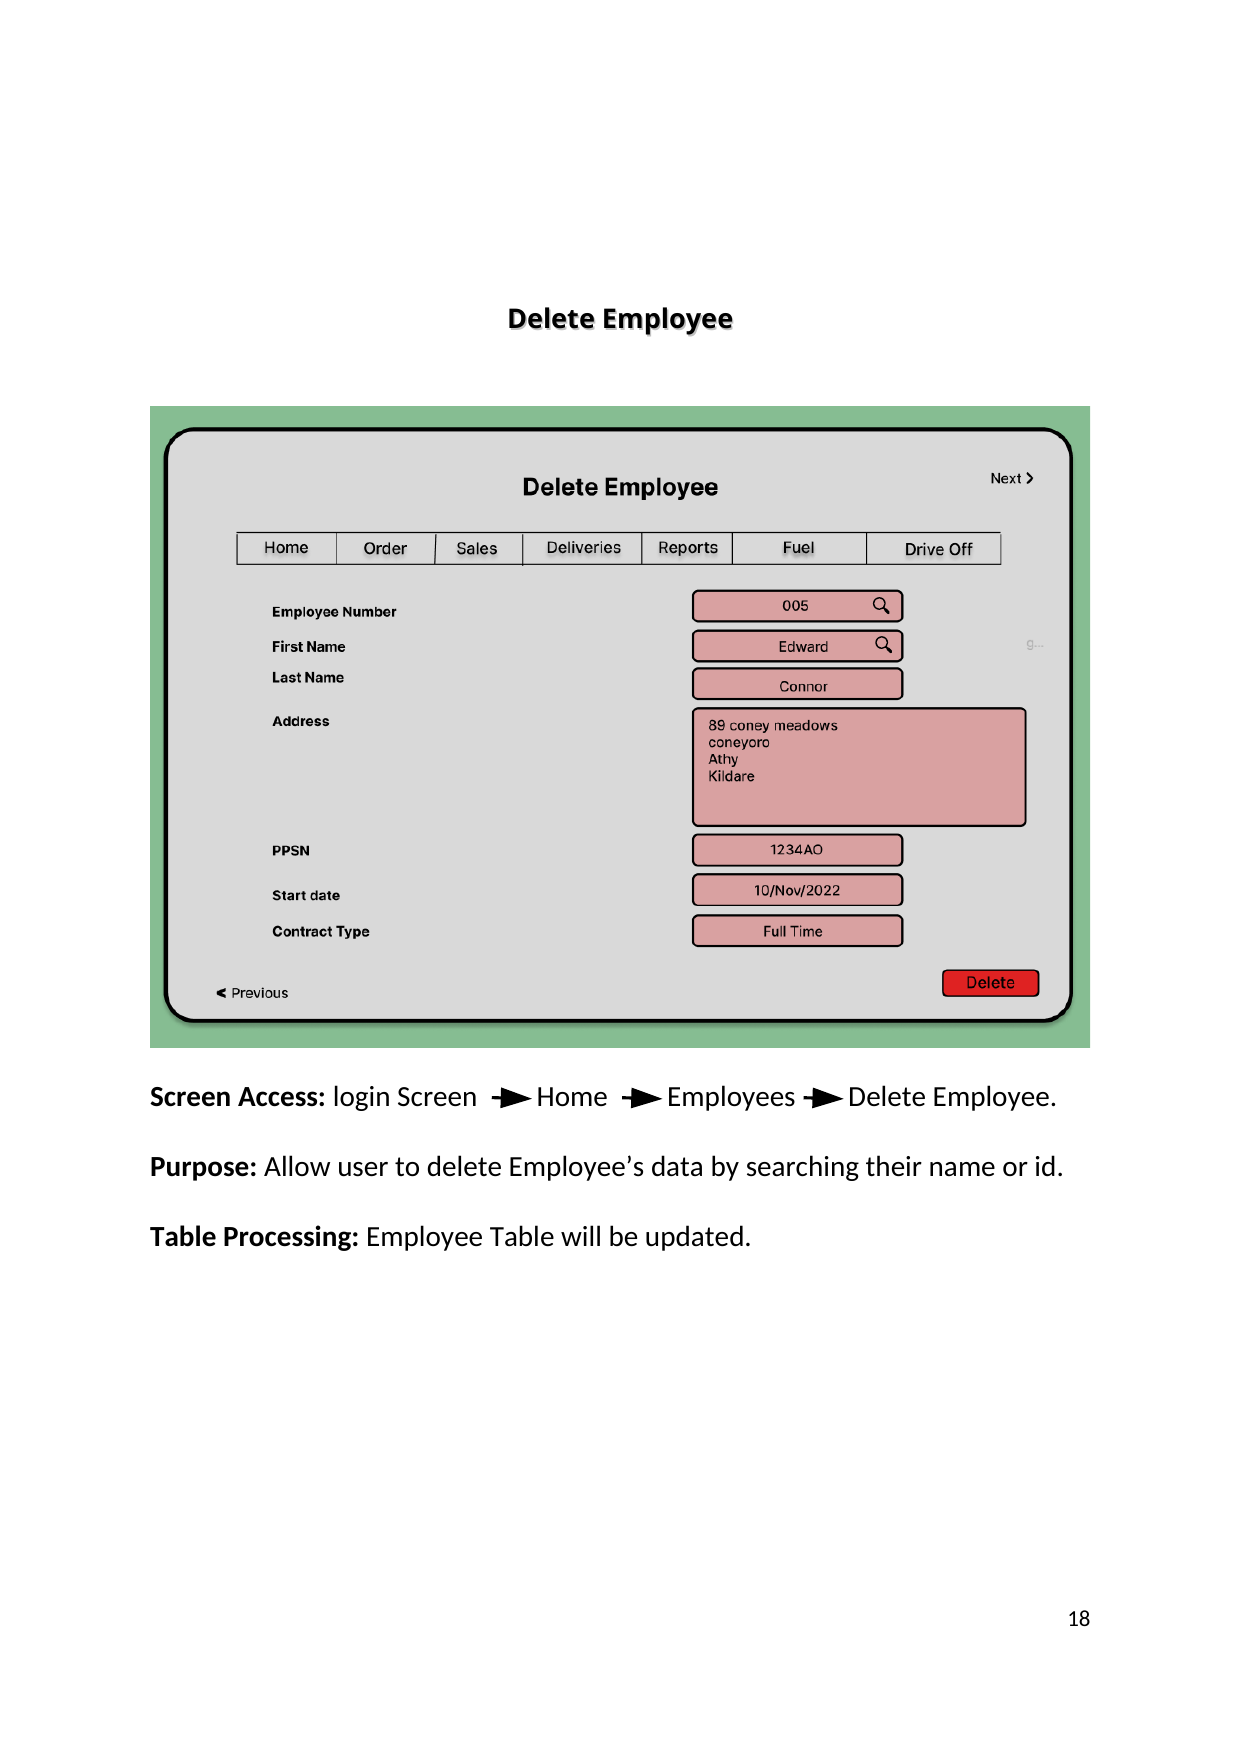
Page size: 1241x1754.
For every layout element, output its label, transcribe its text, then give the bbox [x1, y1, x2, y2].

text Screen Access: login Screen Home Employees Delete Employee. [150, 1078, 1090, 1114]
text Purpose: Allow user to delete Employee’s data by searching their name or id. [150, 1148, 1090, 1184]
subtitle Delete Employee [150, 299, 1090, 336]
text Table Processing: Employee Table will be updated. [150, 1218, 1090, 1254]
